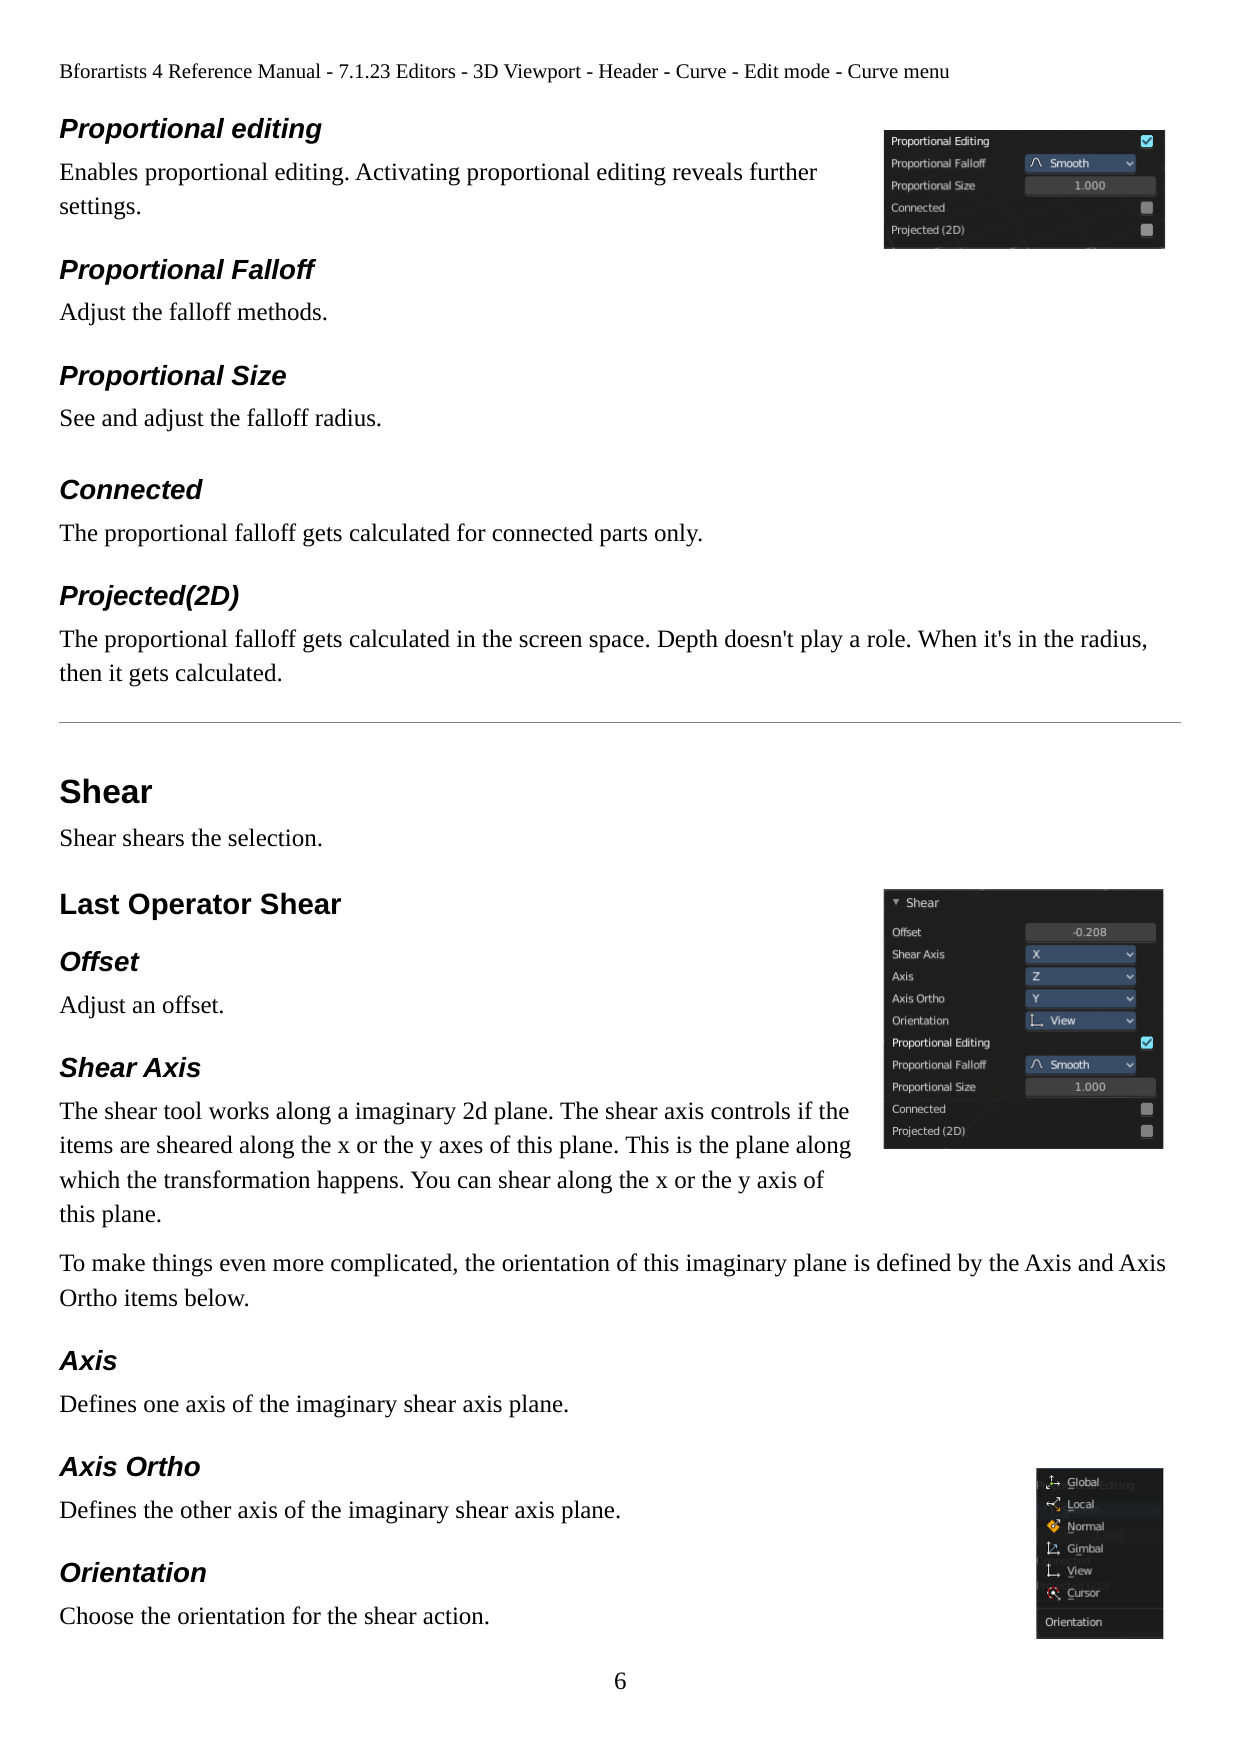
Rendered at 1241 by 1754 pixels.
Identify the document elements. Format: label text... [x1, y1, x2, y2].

text Choose the orientation for the shear action. [59, 1601, 1036, 1629]
picture [883, 130, 1166, 249]
subtitle Proportional Size [59, 359, 1181, 391]
subtitle Axis Ortho [59, 1451, 1181, 1482]
subtitle Axis [59, 1344, 1181, 1376]
text [1164, 990, 1181, 1019]
subtitle Shear [59, 772, 1181, 811]
text See and adjust the falloff radius. [59, 403, 1181, 432]
text The proportional falloff gets calculated in the screen space. Depth doesn't play a role. When it's in the radius, then it gets calculated. [59, 624, 1181, 687]
subtitle Last Operator Shear [59, 887, 1181, 921]
text Defines the other axis of the imaginary shear axis plane. [59, 1495, 1036, 1524]
subtitle [1164, 946, 1181, 978]
text Defines one axis of the imaginary shear axis plane. [59, 1389, 1181, 1418]
subtitle [1164, 1052, 1181, 1083]
subtitle Projected(2D) [59, 579, 1181, 611]
picture [1036, 1468, 1164, 1639]
subtitle Shear Axis [59, 1052, 883, 1083]
subtitle Proportional Falloff [59, 253, 1181, 285]
text To make things even more complicated, the orientation of this imaginary plane is defined by the Axis and Axis Ortho items below. [59, 1248, 1181, 1312]
subtitle Orientation [59, 1556, 1036, 1588]
subtitle Connected [59, 473, 1181, 505]
subtitle Proportional editing [59, 113, 1181, 144]
picture [883, 889, 1164, 1149]
text The proportional falloff gets calculated for connected parts only. [59, 518, 1181, 546]
text Enables proportional editing. Activating proportional editing reveals further settings. [59, 157, 883, 220]
text Shear shears the selection. [59, 823, 1181, 852]
subtitle Offset [59, 946, 883, 978]
text Adjust the falloff methods. [59, 297, 1181, 326]
text Adjust an offset. [59, 990, 883, 1019]
text The shear tool works along a imaginary 2d plane. The shear axis controls if the items are sheared along the x or the y axes of this plane. This is the plane along which the transformation happens. You can shear along the x or the y axis of this plane. [59, 1096, 1181, 1228]
subtitle [1164, 1556, 1181, 1588]
